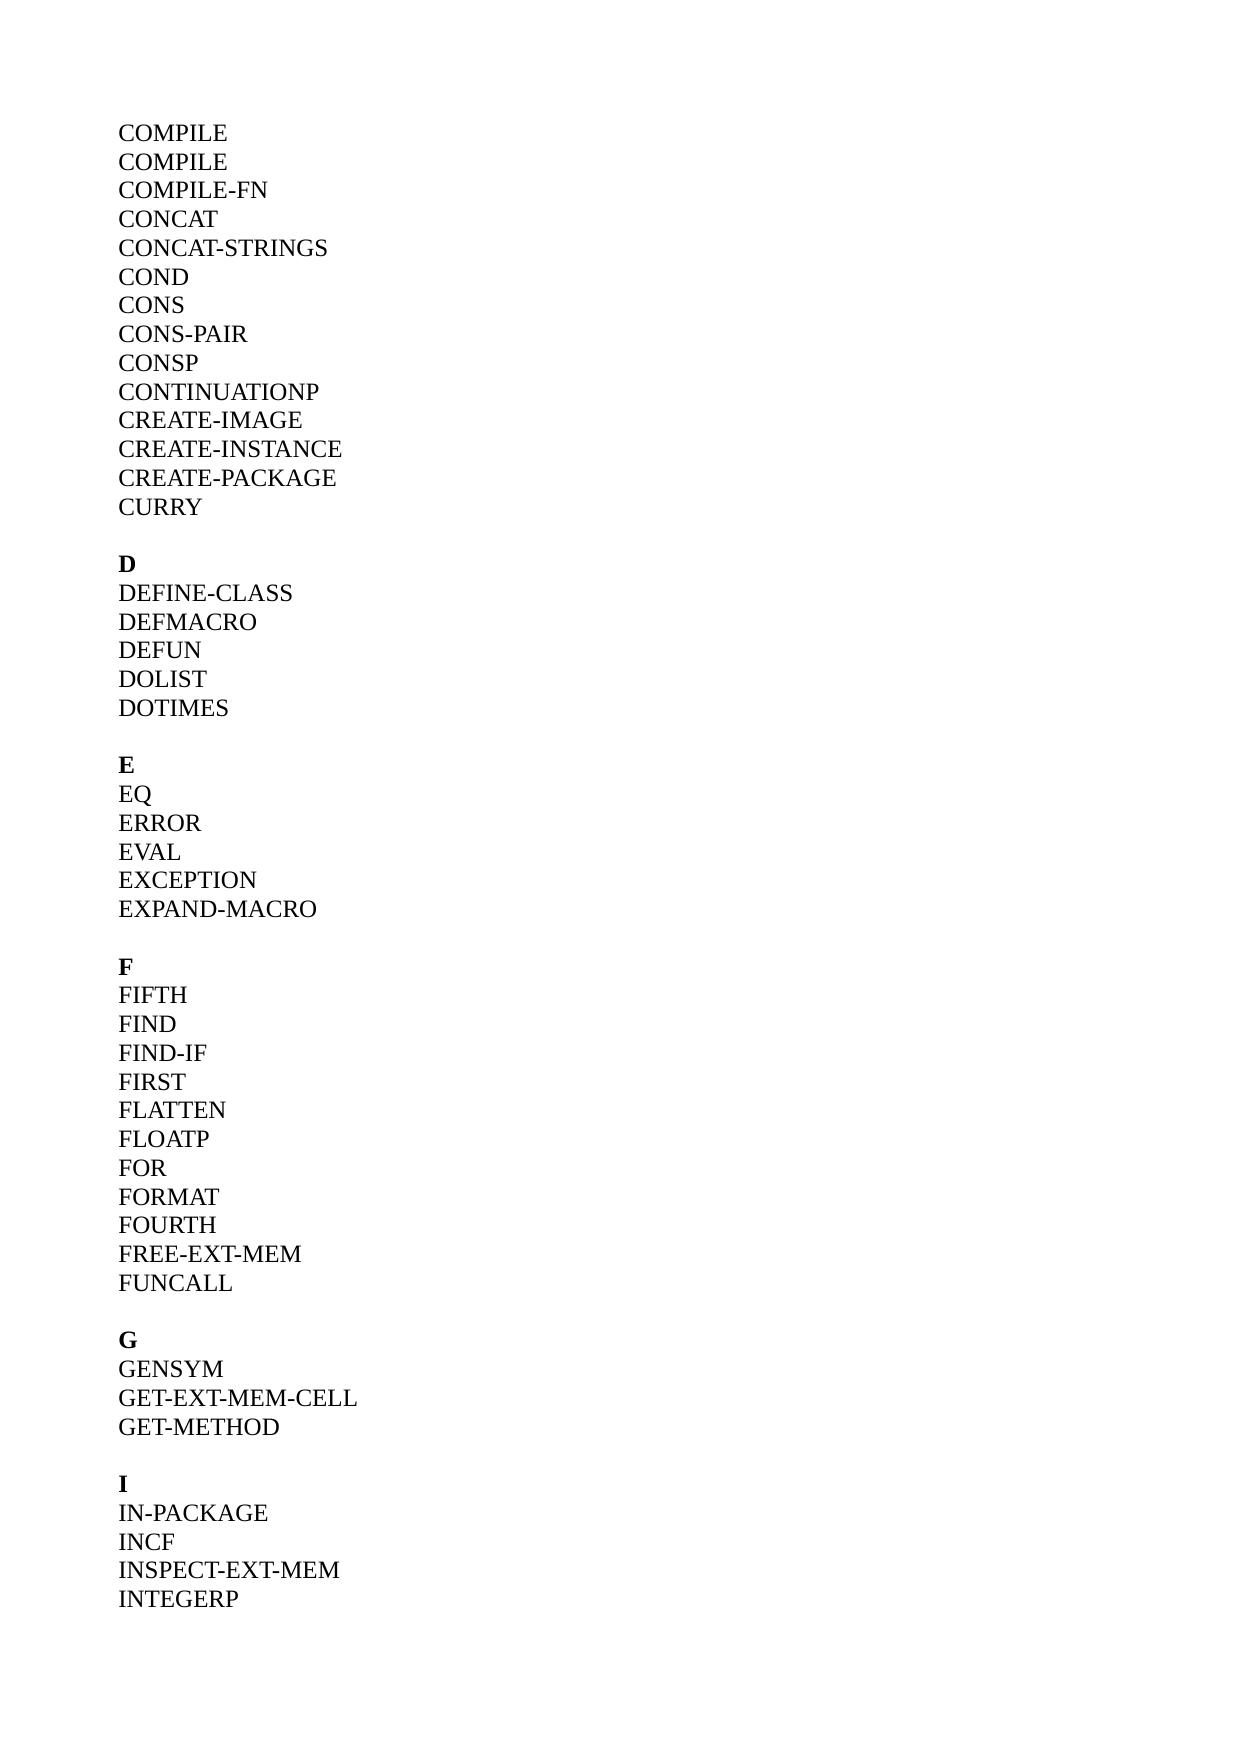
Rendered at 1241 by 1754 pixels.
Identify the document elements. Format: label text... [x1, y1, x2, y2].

text DEFMACRO [118, 607, 1122, 636]
text CREATE-PACKAGE [118, 463, 1122, 492]
text FORMAT [118, 1182, 1122, 1211]
text COMPILE-FN [118, 176, 1122, 204]
text F [118, 952, 1122, 981]
text CREATE-INSTANCE [118, 434, 1122, 463]
text FIRST [118, 1067, 1122, 1096]
text E [118, 751, 1122, 779]
text ERROR [118, 808, 1122, 837]
text CONCAT-STRINGS [118, 233, 1122, 262]
text EVAL [118, 837, 1122, 866]
text EQ [118, 779, 1122, 808]
text FOURTH [118, 1211, 1122, 1239]
text FIND-IF [118, 1038, 1122, 1067]
text GET-EXT-MEM-CELL [118, 1383, 1122, 1412]
text G [118, 1326, 1122, 1354]
text GET-METHOD [118, 1412, 1122, 1441]
text DEFINE-CLASS [118, 578, 1122, 607]
text CONS [118, 291, 1122, 319]
text COMPILE [118, 118, 1122, 147]
text IN-PACKAGE [118, 1498, 1122, 1527]
text FOR [118, 1153, 1122, 1182]
text EXPAND-MACRO [118, 894, 1122, 923]
text DEFUN [118, 636, 1122, 664]
text FLOATP [118, 1124, 1122, 1153]
text CREATE-IMAGE [118, 406, 1122, 434]
text DOTIMES [118, 693, 1122, 722]
text FIFTH [118, 981, 1122, 1009]
text FLATTEN [118, 1096, 1122, 1124]
text CONTINUATIONP [118, 377, 1122, 406]
text FREE-EXT-MEM [118, 1239, 1122, 1268]
text COMPILE [118, 147, 1122, 176]
text INSPECT-EXT-MEM [118, 1556, 1122, 1584]
text CONCAT [118, 204, 1122, 233]
text CONS-PAIR [118, 319, 1122, 348]
text FUNCALL [118, 1268, 1122, 1297]
text DOLIST [118, 664, 1122, 693]
text EXCEPTION [118, 866, 1122, 894]
text COND [118, 262, 1122, 291]
text I [118, 1469, 1122, 1498]
text D [118, 549, 1122, 578]
text INTEGERP [118, 1584, 1122, 1613]
text GENSYM [118, 1354, 1122, 1383]
text INCF [118, 1527, 1122, 1556]
text CONSP [118, 348, 1122, 377]
text FIND [118, 1009, 1122, 1038]
text CURRY [118, 492, 1122, 521]
